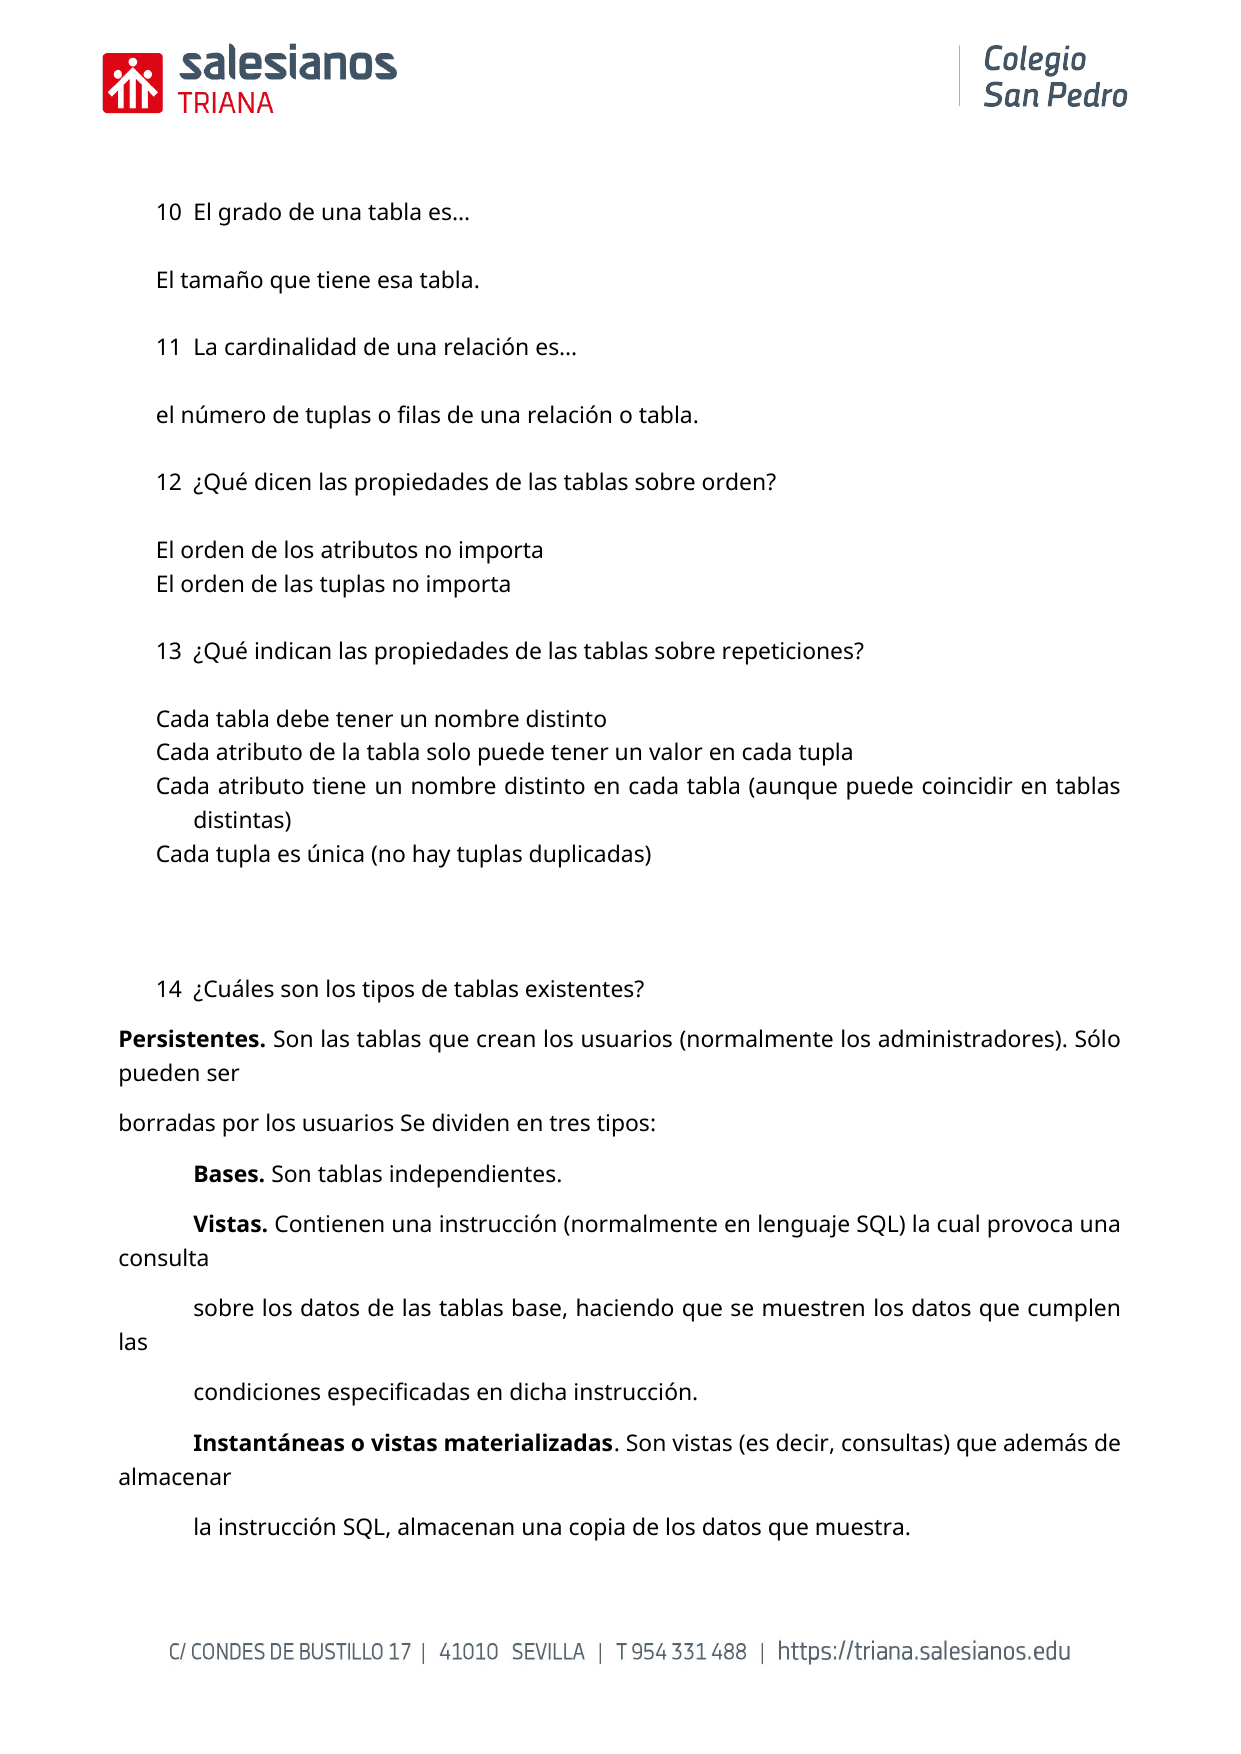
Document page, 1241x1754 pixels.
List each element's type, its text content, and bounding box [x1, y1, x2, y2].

picture [951, 32, 1136, 122]
text Persistentes. Son las tablas que crean los usuarios (normalmente los administradores). Sólo pueden ser [118, 1023, 1122, 1088]
text Cada tabla debe tener un nombre distinto [156, 702, 1122, 734]
text Instantáneas o vistas materializadas. Son vistas (es decir, consultas) que además de almacenar [118, 1427, 1122, 1492]
text Cada tupla es única (no hay tuplas duplicadas) [156, 837, 1122, 869]
text el número de tuplas o filas de una relación o tabla. [156, 399, 1122, 430]
list El grado de una tabla es… [156, 196, 1122, 227]
text condiciones especificadas en dicha instrucción. [118, 1376, 1122, 1407]
text Cada atributo tiene un nombre distinto en cada tabla (aunque puede coincidir en tablas distintas) [156, 770, 1122, 835]
text Vistas. Contienen una instrucción (normalmente en lenguaje SQL) la cual provoca una consulta [118, 1208, 1122, 1273]
list La cardinalidad de una relación es… [156, 331, 1122, 362]
text borradas por los usuarios Se dividen en tres tipos: [118, 1107, 1122, 1138]
list ¿Qué dicen las propiedades de las tablas sobre orden? [156, 466, 1122, 497]
picture [93, 28, 402, 125]
list ¿Cuáles son los tipos de tablas existentes? [156, 972, 1122, 1004]
text Cada atributo de la tabla solo puede tener un valor en cada tupla [156, 736, 1122, 767]
text El orden de los atributos no importa [156, 534, 1122, 565]
text Bases. Son tablas independientes. [118, 1157, 1122, 1189]
list ¿Qué indican las propiedades de las tablas sobre repeticiones? [156, 635, 1122, 666]
text sobre los datos de las tablas base, haciendo que se muestren los datos que cumplen las [118, 1292, 1122, 1357]
text El tamaño que tiene esa tabla. [156, 264, 1122, 295]
text El orden de las tuplas no importa [156, 567, 1122, 599]
picture [0, 1632, 1241, 1699]
text la instrucción SQL, almacenan una copia de los datos que muestra. [118, 1511, 1122, 1542]
